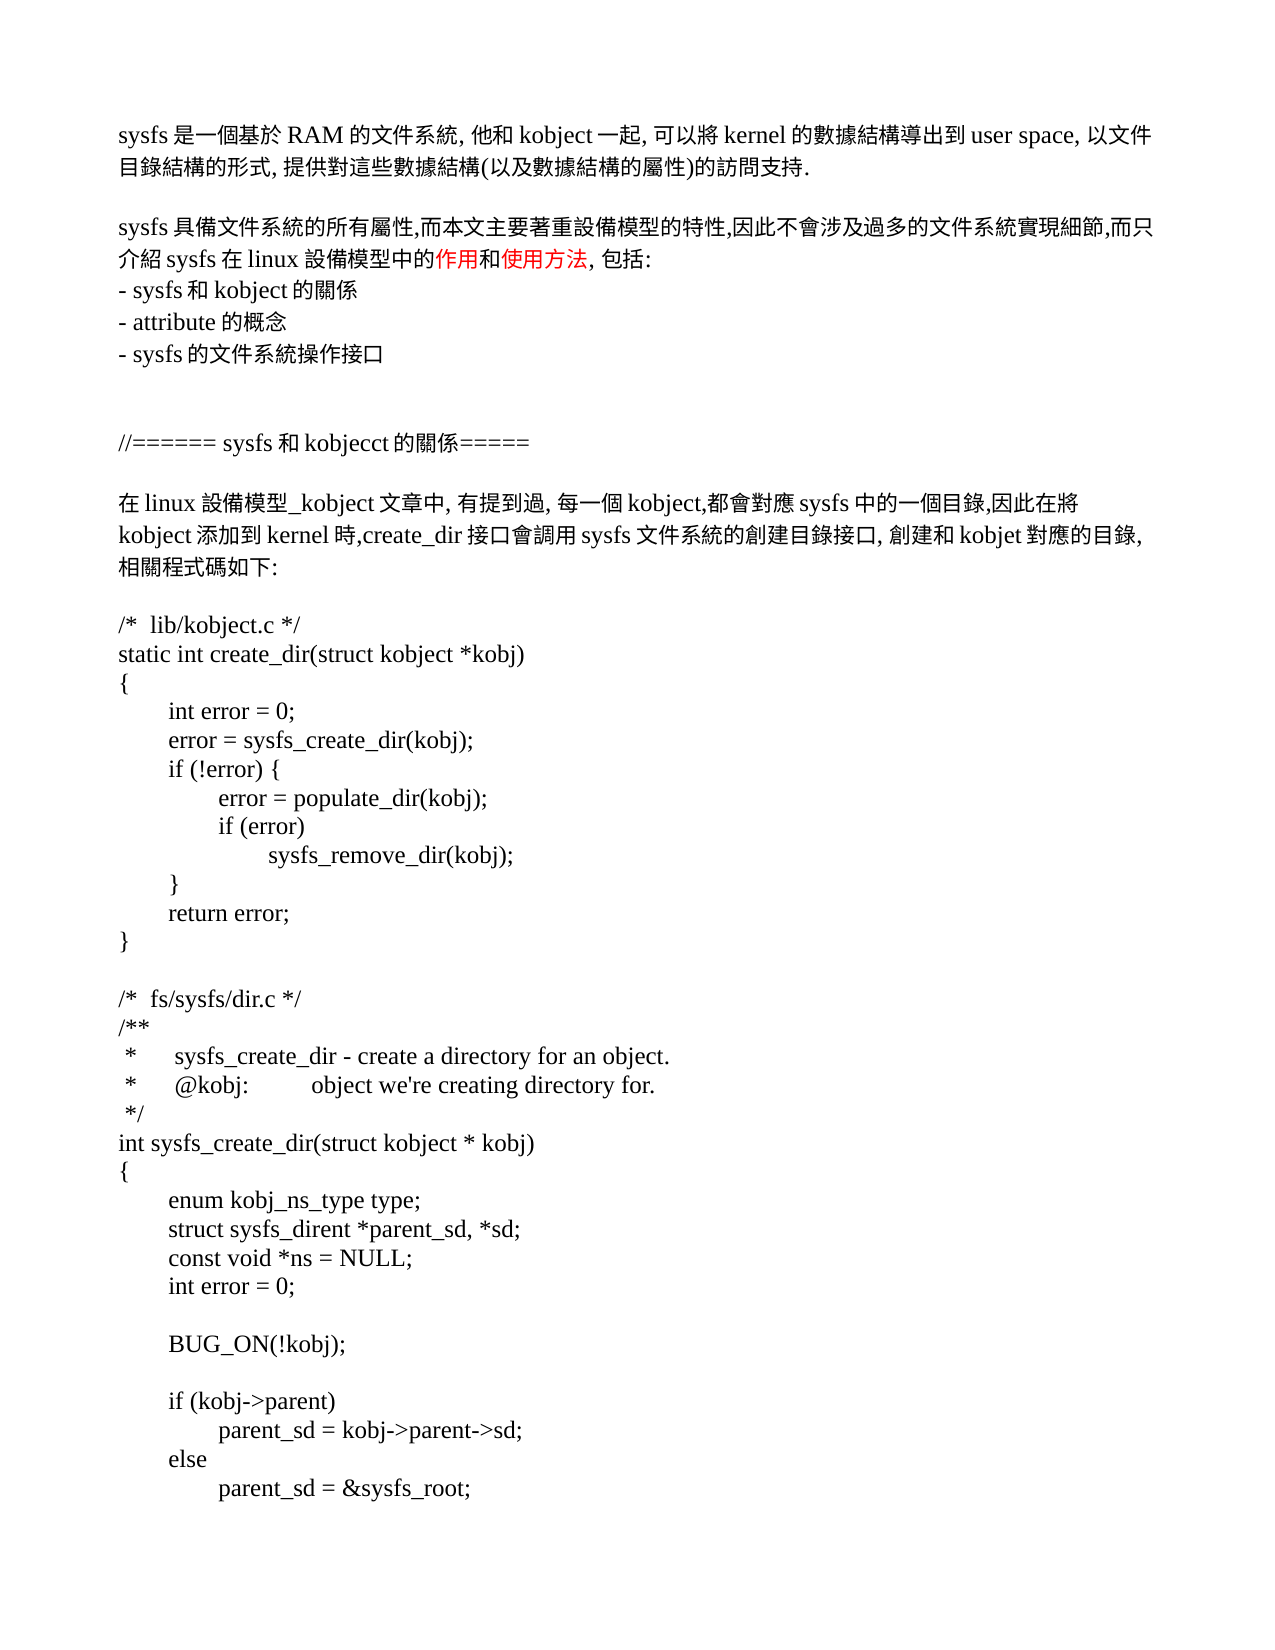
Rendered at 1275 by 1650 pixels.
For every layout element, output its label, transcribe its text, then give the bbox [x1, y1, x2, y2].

text const void *ns = NULL; [118, 1243, 1157, 1271]
text BUG_ON(!kobj); [118, 1329, 1157, 1358]
text if (!error) { [118, 754, 1157, 783]
text int sysfs_create_dir(struct kobject * kobj) [118, 1128, 1157, 1156]
text int error = 0; [118, 696, 1157, 725]
text - sysfs和kobject的關係 [118, 273, 1157, 305]
text - attribute的概念 [118, 305, 1157, 337]
text { [118, 668, 1157, 696]
text error = sysfs_create_dir(kobj); [118, 725, 1157, 754]
text error = populate_dir(kobj); [118, 783, 1157, 811]
text } [118, 869, 1157, 898]
text if (kobj->parent) [118, 1386, 1157, 1415]
text struct sysfs_dirent *parent_sd, *sd; [118, 1214, 1157, 1243]
text enum kobj_ns_type type; [118, 1185, 1157, 1214]
text else [118, 1444, 1157, 1473]
text sysfs具備文件系統的所有屬性,而本文主要著重設備模型的特性,因此不會涉及過多的文件系統實現細節,而只介紹sysfs在linux設備模型中的作用和使用方法, 包括: [118, 210, 1157, 273]
text sysfs是一個基於RAM的文件系統, 他和kobject一起, 可以將kernel的數據結構導出到user space, 以文件目錄結構的形式, 提供對這些數據結構(以及數據結構的屬性)的訪問支持. [118, 118, 1157, 181]
text static int create_dir(struct kobject *kobj) [118, 639, 1157, 668]
text * sysfs_create_dir - create a directory for an object. [118, 1041, 1157, 1070]
text return error; [118, 898, 1157, 926]
text - sysfs的文件系統操作接口 [118, 337, 1157, 368]
text //====== sysfs和kobjecct的關係===== [118, 426, 1157, 458]
text * @kobj: object we're creating directory for. [118, 1070, 1157, 1099]
text /* fs/sysfs/dir.c */ [118, 984, 1157, 1013]
text sysfs_remove_dir(kobj); [118, 840, 1157, 869]
text /* lib/kobject.c */ [118, 610, 1157, 639]
text parent_sd = kobj->parent->sd; [118, 1415, 1157, 1444]
text /** [118, 1013, 1157, 1041]
text 在linux設備模型_kobject文章中, 有提到過, 每一個kobject,都會對應sysfs中的一個目錄,因此在將kobject添加到kernel時,create_dir接口會調用sysfs文件系統的創建目錄接口, 創建和kobjet對應的目錄, 相關程式碼如下: [118, 486, 1157, 581]
text int error = 0; [118, 1271, 1157, 1300]
text { [118, 1156, 1157, 1185]
text } [118, 926, 1157, 955]
text parent_sd = &sysfs_root; [118, 1473, 1157, 1501]
text if (error) [118, 811, 1157, 840]
text */ [118, 1099, 1157, 1128]
